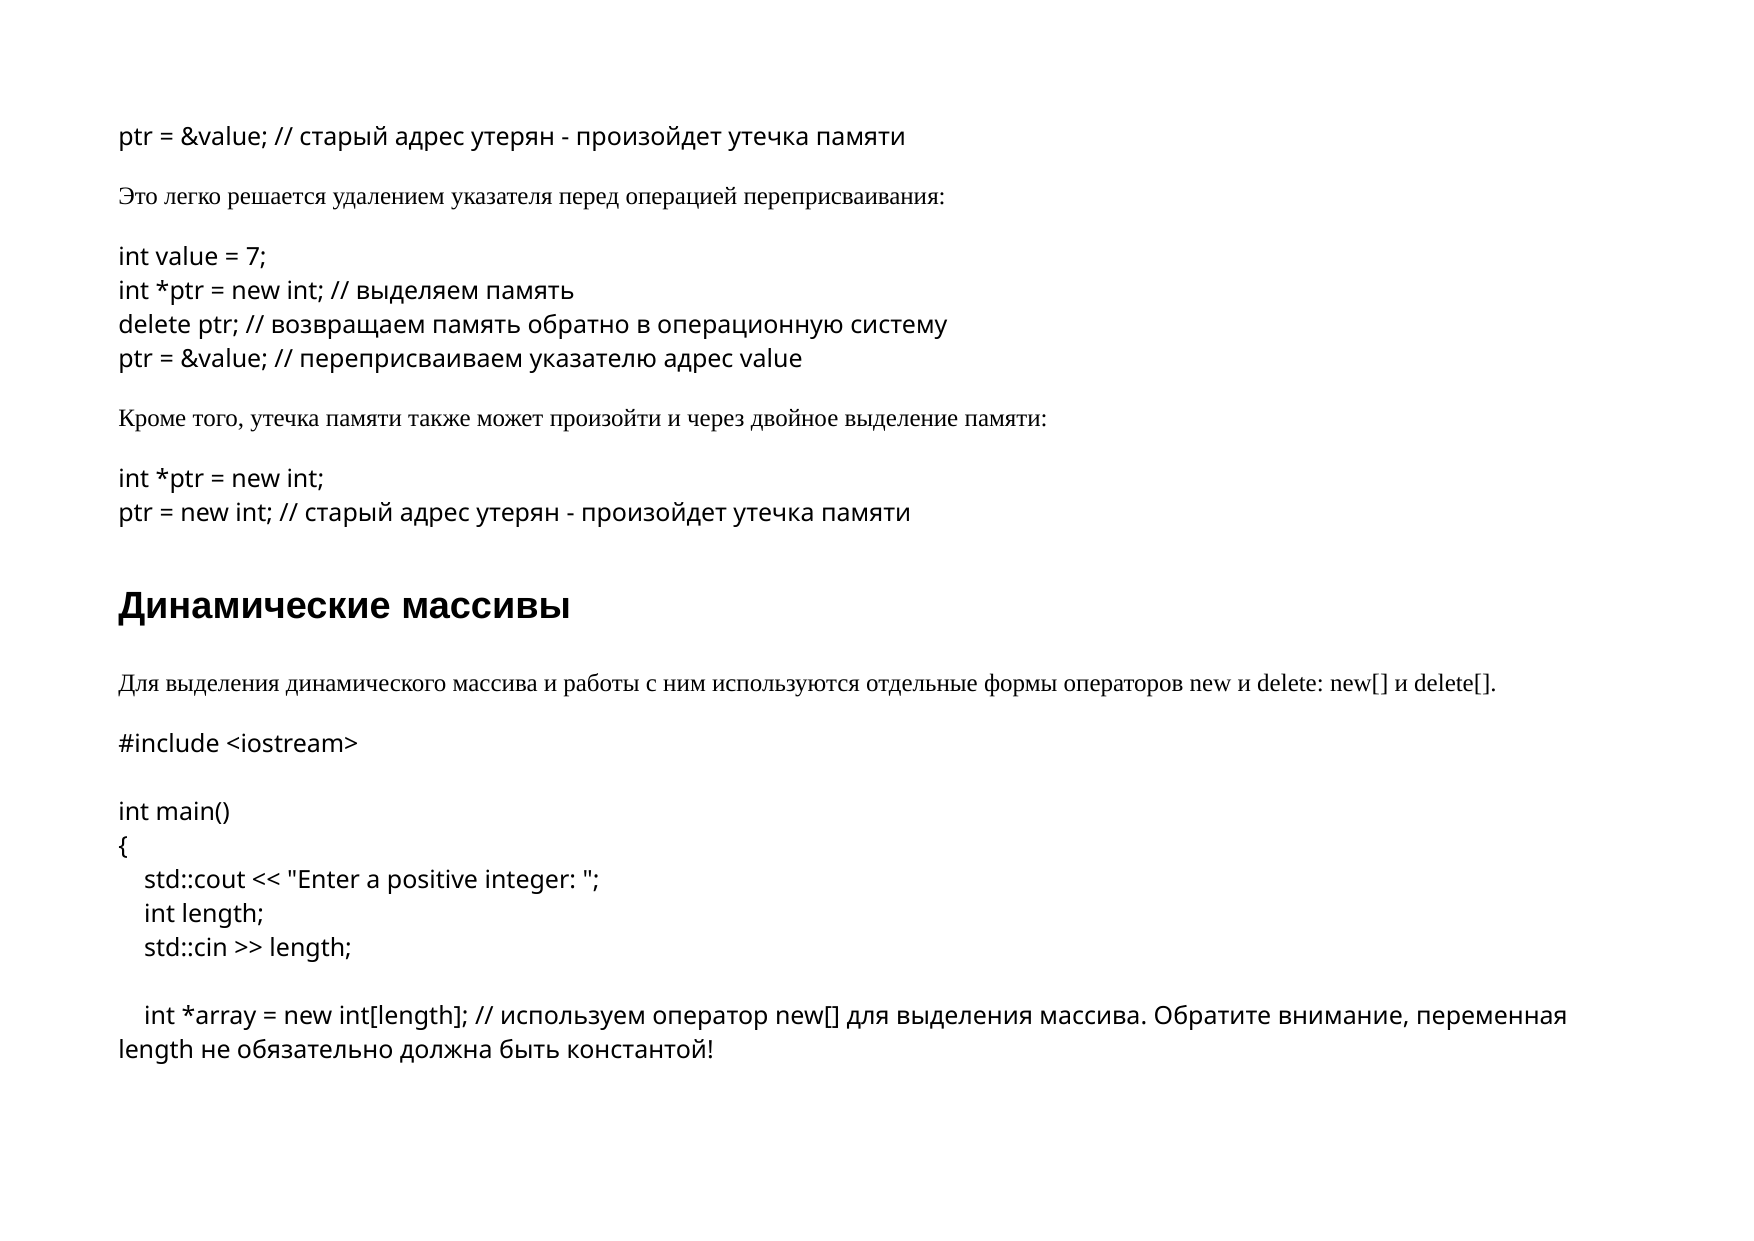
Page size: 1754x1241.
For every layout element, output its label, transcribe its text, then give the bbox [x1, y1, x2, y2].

subtitle Динамические массивы [118, 583, 1636, 626]
text ptr = new int; // старый адрес утерян - произойдет утечка памяти [118, 495, 1636, 529]
text int *ptr = new int; [118, 461, 1636, 495]
text int main() [118, 793, 1636, 827]
text std::cin >> length; [118, 929, 1636, 964]
text std::cout << "Enter a positive integer: "; [118, 861, 1636, 896]
text { [118, 827, 1636, 861]
text Для выделения динамического массива и работы с ним используются отдельные формы операторов new и delete: new[] и delete[]. [118, 668, 1636, 696]
text int value = 7; [118, 238, 1636, 272]
text ptr = &value; // переприсваиваем указателю адрес value [118, 341, 1636, 375]
text int length; [118, 896, 1636, 929]
text #include <iostream> [118, 725, 1636, 759]
text Кроме того, утечка памяти также может произойти и через двойное выделение памяти: [118, 403, 1636, 432]
text int *array = new int[length]; // используем оператор new[] для выделения массива. Обратите внимание, переменная length не обязательно должна быть константой! [118, 998, 1636, 1066]
text Это легко решается удалением указателя перед операцией переприсваивания: [118, 181, 1636, 210]
text int *ptr = new int; // выделяем память [118, 272, 1636, 307]
text ptr = &value; // старый адрес утерян - произойдет утечка памяти [118, 118, 1636, 152]
text delete ptr; // возвращаем память обратно в операционную систему [118, 307, 1636, 341]
